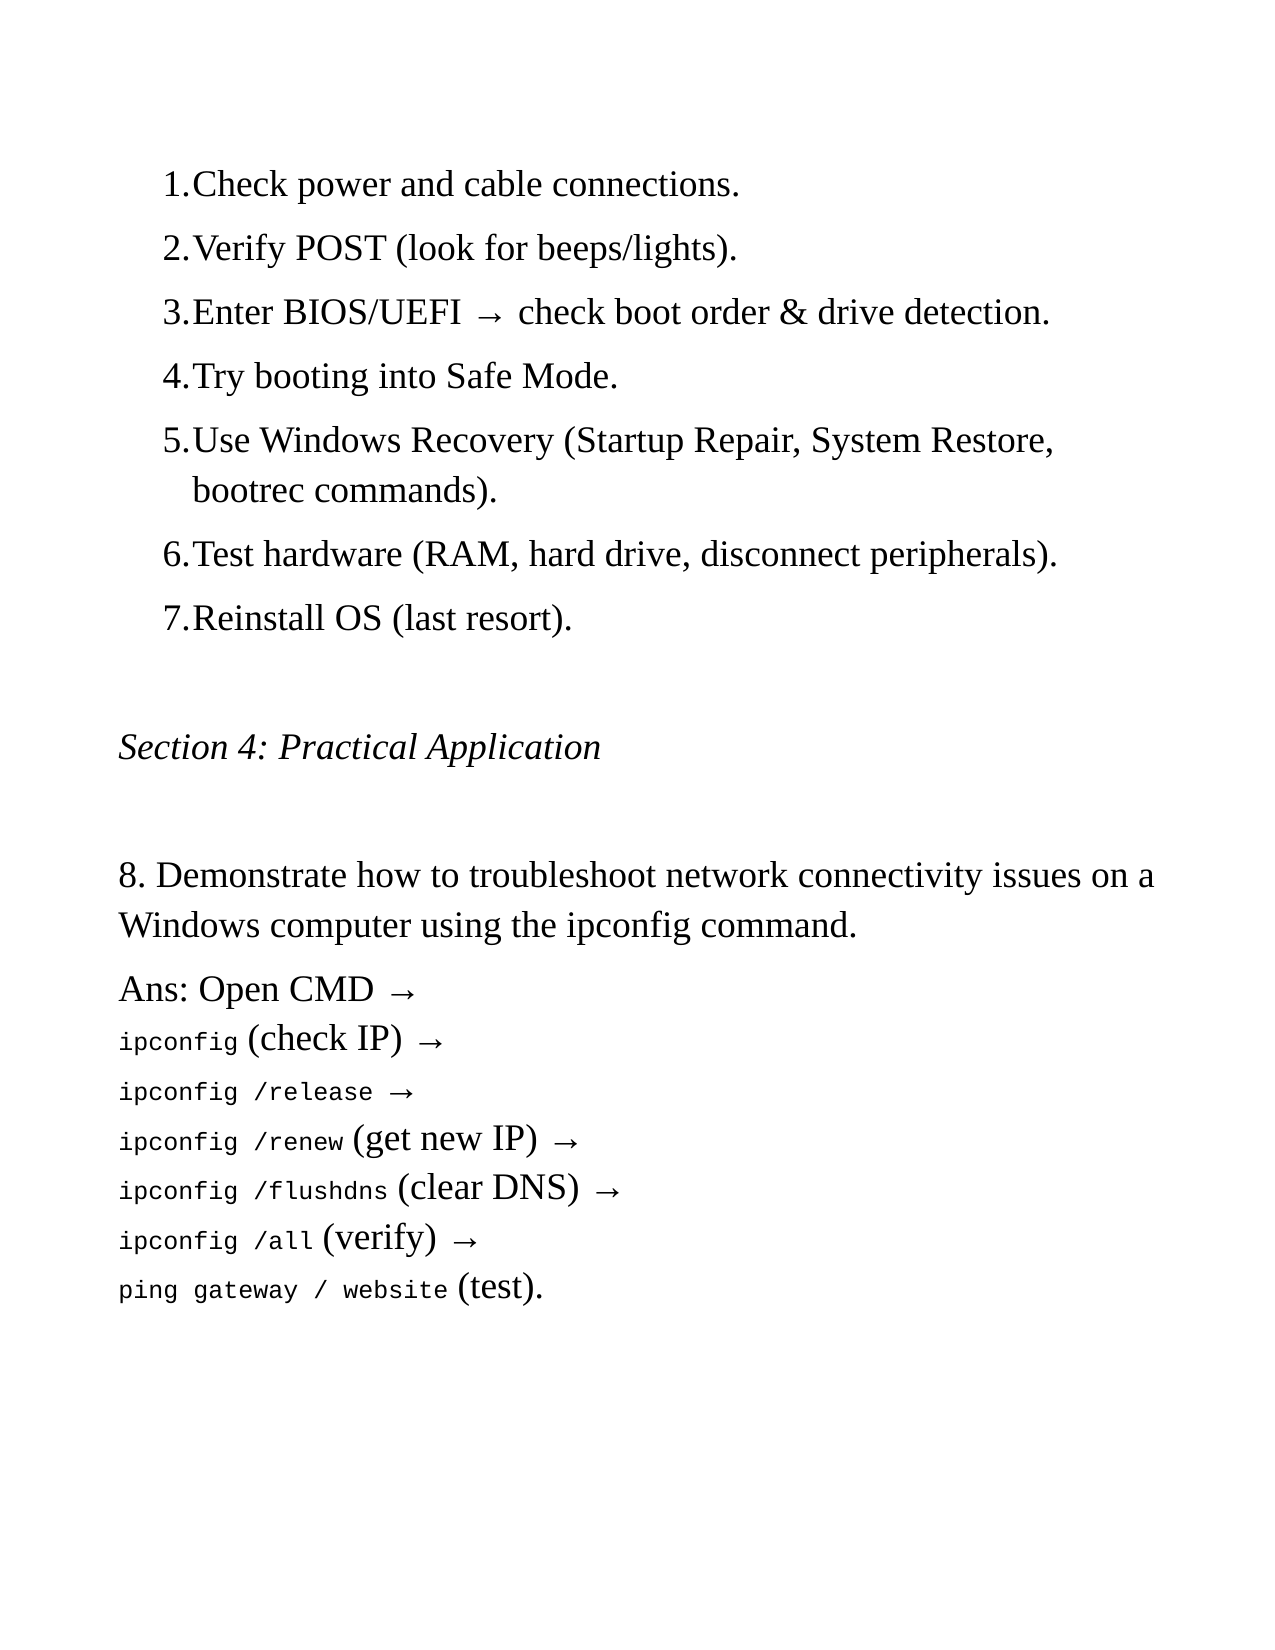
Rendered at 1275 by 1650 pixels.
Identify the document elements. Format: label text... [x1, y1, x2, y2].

list Reinstall OS (last resort). [162, 596, 1157, 639]
text Ans: Open CMD → ipconfig (check IP) → ipconfig /release → ipconfig /renew (get new IP) → ipconfig /flushdns (clear DNS) → ipconfig /all (verify) → ping gateway / website (test). ✅ [118, 966, 1157, 1307]
list Verify POST (look for beeps/lights). [162, 225, 1157, 268]
list Try booting into Safe Mode. [162, 354, 1157, 397]
text Section 4: Practical Application [118, 724, 1157, 767]
list Test hardware (RAM, hard drive, disconnect peripherals). [162, 532, 1157, 575]
text 8. Demonstrate how to troubleshoot network connectivity issues on a Windows computer using the ipconfig command. [118, 852, 1157, 945]
list Check power and cable connections. [162, 161, 1157, 204]
list Use Windows Recovery (Startup Repair, System Restore, bootrec commands). [162, 418, 1157, 511]
list Enter BIOS/UEFI → check boot order & drive detection. [162, 289, 1157, 333]
